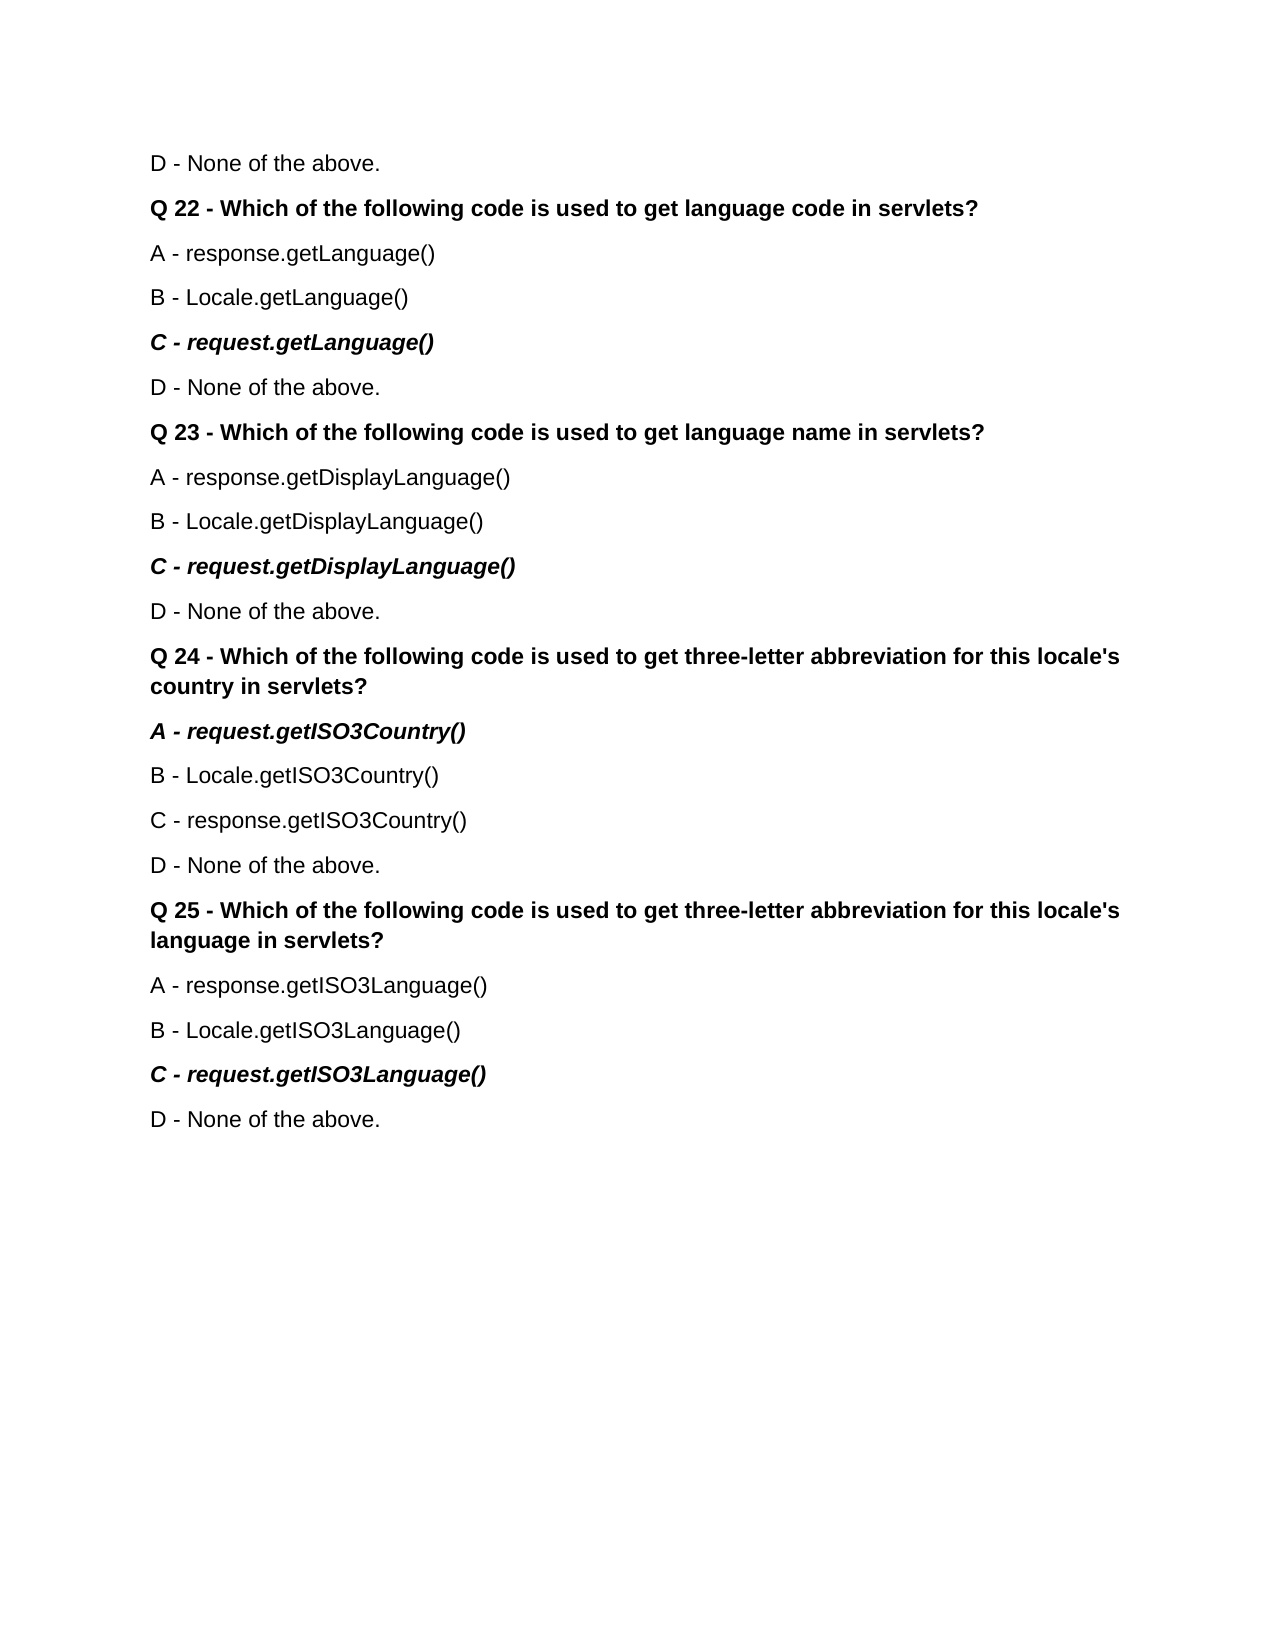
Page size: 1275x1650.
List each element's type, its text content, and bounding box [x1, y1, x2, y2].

text D - None of the above. [150, 150, 1125, 176]
text D - None of the above. [150, 852, 1125, 878]
text B - Locale.getLanguage() [150, 284, 1125, 311]
text B - Locale.getDisplayLanguage() [150, 508, 1125, 535]
text Q 22 - Which of the following code is used to get language code in servlets? [150, 195, 1125, 221]
text D - None of the above. [150, 374, 1125, 400]
text B - Locale.getISO3Country() [150, 762, 1125, 789]
text C - request.getDisplayLanguage() [150, 553, 1125, 579]
text D - None of the above. [150, 598, 1125, 624]
text C - request.getLanguage() [150, 329, 1125, 356]
text Q 24 - Which of the following code is used to get three-letter abbreviation for this locale's country in servlets? [150, 643, 1125, 699]
text Q 23 - Which of the following code is used to get language name in servlets? [150, 419, 1125, 445]
text C - request.getISO3Language() [150, 1061, 1125, 1088]
text D - None of the above. [150, 1106, 1125, 1133]
text B - Locale.getISO3Language() [150, 1017, 1125, 1043]
text A - response.getDisplayLanguage() [150, 463, 1125, 490]
text C - response.getISO3Country() [150, 807, 1125, 834]
text A - response.getLanguage() [150, 239, 1125, 266]
text Q 25 - Which of the following code is used to get three-letter abbreviation for this locale's language in servlets? [150, 897, 1125, 953]
text A - request.getISO3Country() [150, 718, 1125, 744]
text A - response.getISO3Language() [150, 972, 1125, 998]
